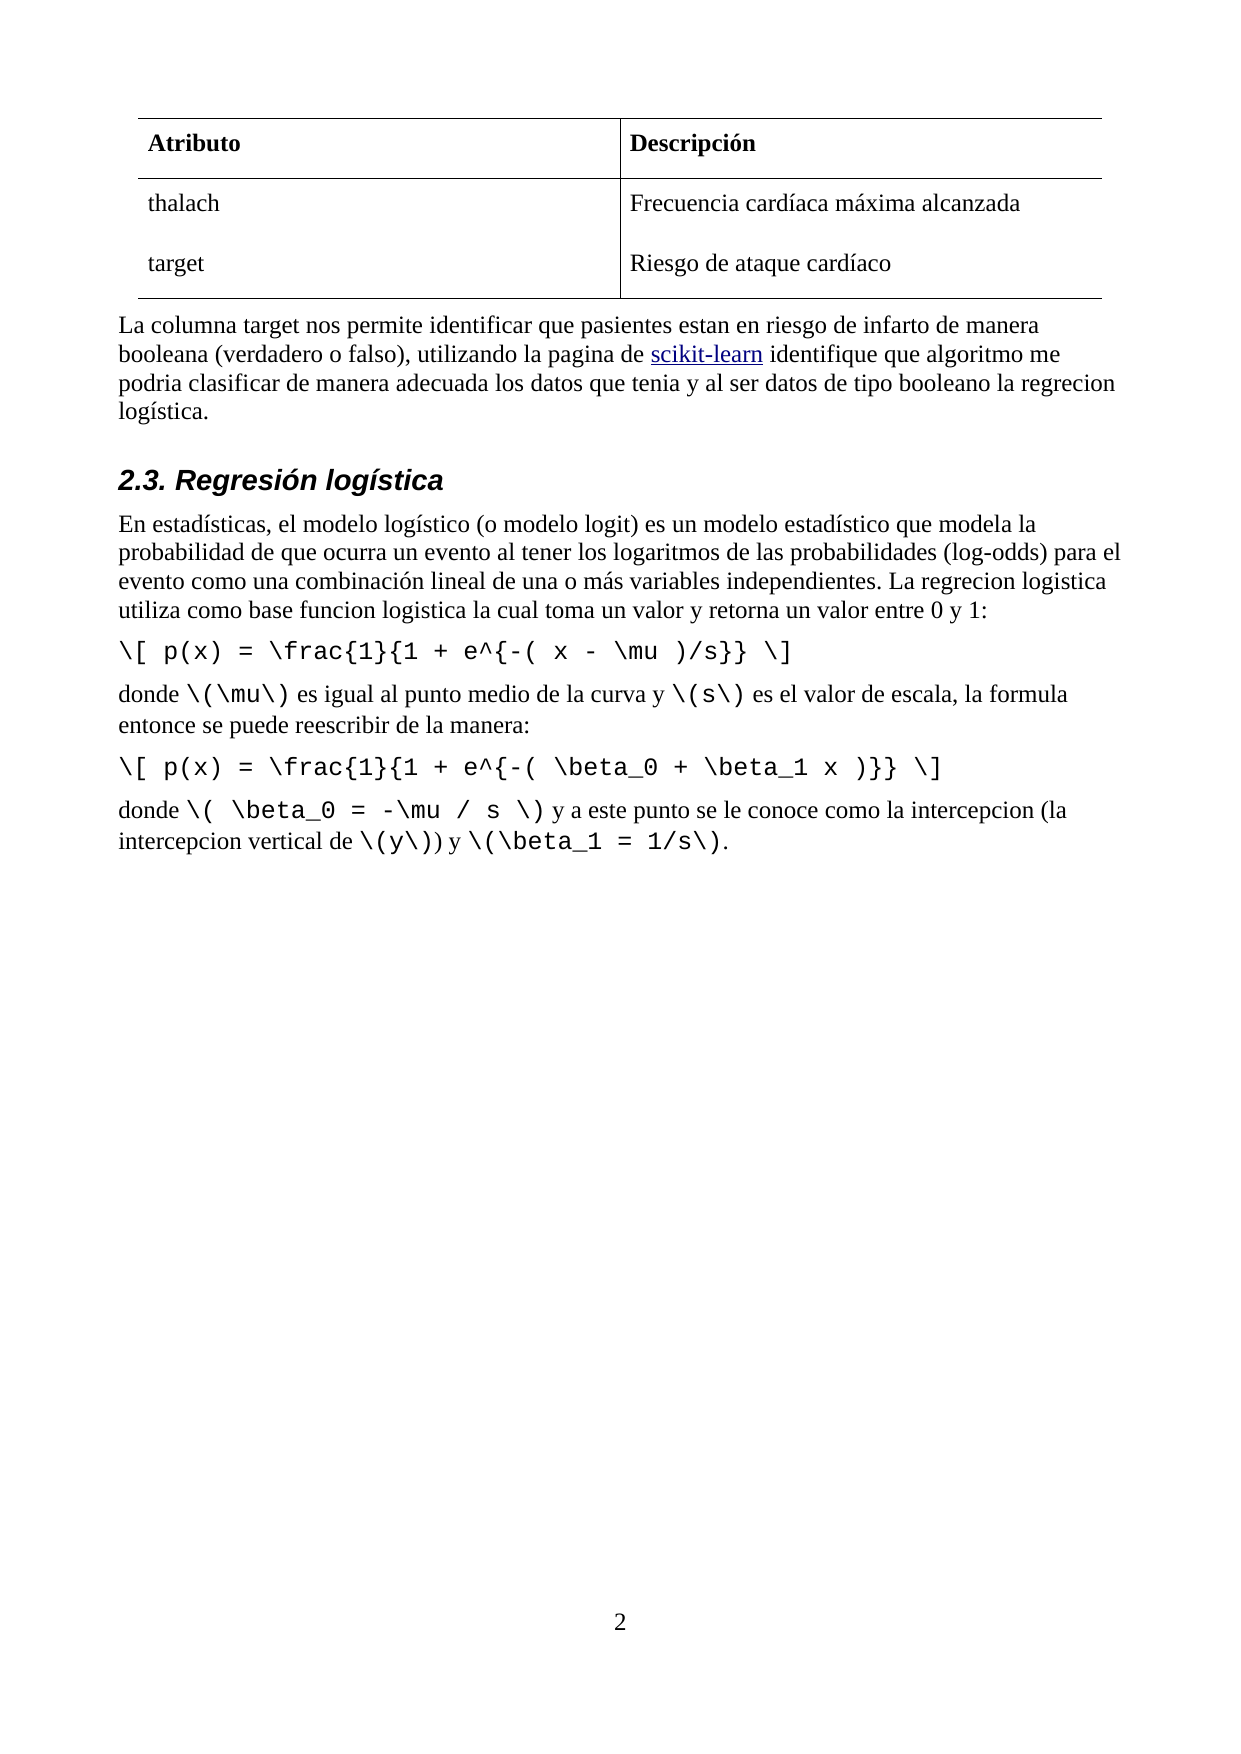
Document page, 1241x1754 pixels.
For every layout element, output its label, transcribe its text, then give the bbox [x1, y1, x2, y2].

table_cell thalach [138, 179, 620, 238]
table_header Descripción [621, 119, 1102, 178]
text La columna target nos permite identificar que pasientes estan en riesgo de infarto de manera booleana (verdadero o falso), utilizando la pagina de scikit-learn identifique que algoritmo me podria clasificar de manera adecuada los datos que tenia y al ser datos de tipo booleano la regrecion logística. [118, 310, 1122, 425]
table_header Atributo [138, 119, 620, 178]
table_cell target [138, 238, 620, 298]
text En estadísticas, el modelo logístico (o modelo logit) es un modelo estadístico que modela la probabilidad de que ocurra un evento al tener los logaritmos de las probabilidades (log-odds) para el evento como una combinación lineal de una o más variables independientes. La regrecion logistica utiliza como base funcion logistica la cual toma un valor y retorna un valor entre 0 y 1: [118, 509, 1122, 624]
text donde \( \beta_0 = -\mu / s \) y a este punto se le conoce como la intercepcion (la intercepcion vertical de \(y\)) y \(\beta_1 = 1/s\). [118, 795, 1122, 857]
table_cell Riesgo de ataque cardíaco [621, 238, 1102, 298]
subtitle Regresión logística [118, 463, 1122, 496]
text \[ p(x) = \frac{1}{1 + e^{-( \beta_0 + \beta_1 x )}} \] [118, 752, 1122, 782]
text donde \(\mu\) es igual al punto medio de la curva y \(s\) es el valor de escala, la formula entonce se puede reescribir de la manera: [118, 679, 1122, 739]
table_cell Frecuencia cardíaca máxima alcanzada [621, 179, 1102, 238]
text \[ p(x) = \frac{1}{1 + e^{-( x - \mu )/s}} \] [118, 636, 1122, 667]
